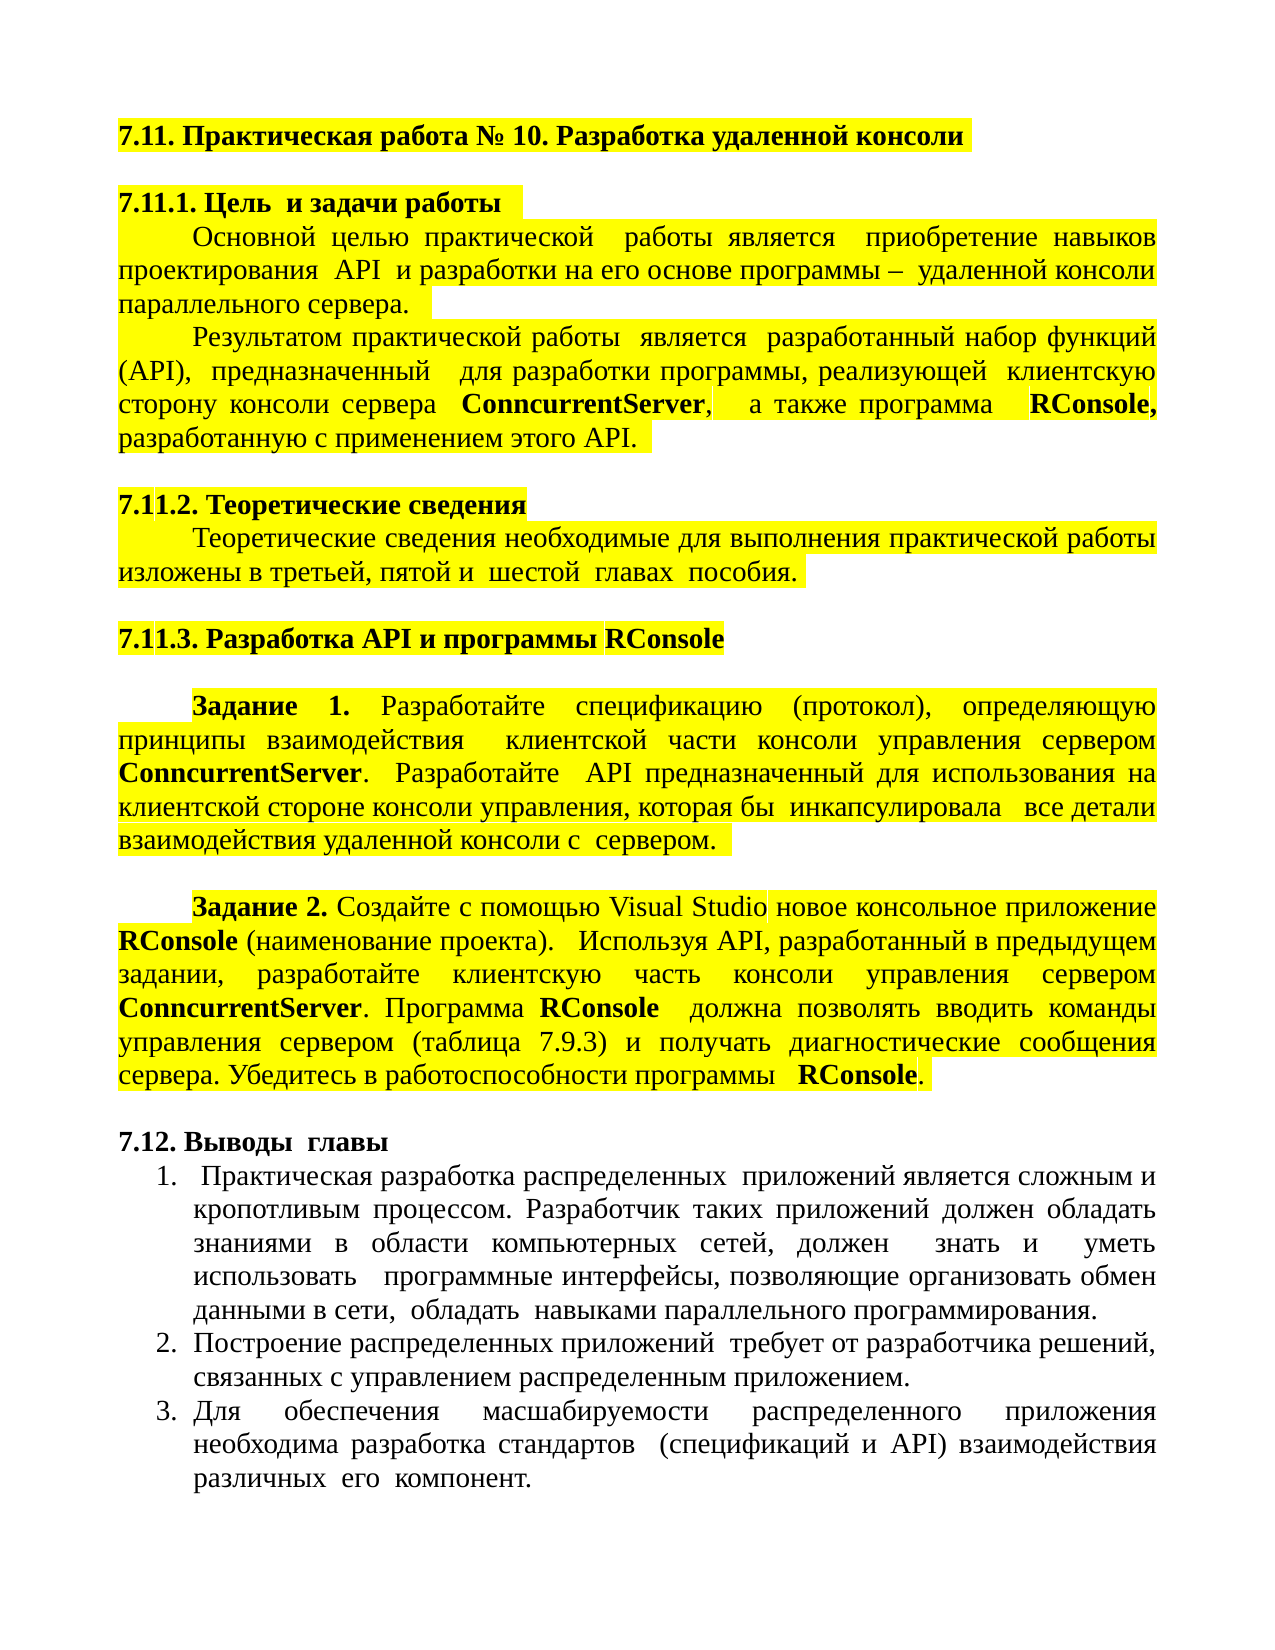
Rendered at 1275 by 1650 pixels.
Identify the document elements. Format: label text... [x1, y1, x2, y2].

text Теоретические сведения необходимые для выполнения практической работы изложены в третьей, пятой и шестой главах пособия. [118, 521, 1157, 588]
text 7.11.1. Цель и задачи работы [118, 185, 1157, 219]
list Для обеспечения масшабируемости распределенного приложения необходима разработка стандартов (спецификаций и API) взаимодействия различных его компонент. [156, 1393, 1157, 1493]
text 7.12. Выводы главы [118, 1124, 1157, 1158]
text Задание 2. Создайте с помощью Visual Studio новое консольное приложение RConsole (наименование проекта). Используя API, разработанный в предыдущем задании, разработайте клиентскую часть консоли управления сервером ConncurrentServer. Программа RConsole должна позволять вводить команды управления сервером (таблица 7.9.3) и получать диагностические сообщения сервера. Убедитесь в работоспособности программы RConsole. [118, 889, 1157, 1091]
text 7.11. Практическая работа № 10. Разработка удаленной консоли [118, 118, 1157, 152]
text 7.11.2. Теоретические сведения [118, 487, 1157, 521]
text Задание 1. Разработайте спецификацию (протокол), определяющую принципы взаимодействия клиентской части консоли управления сервером ConncurrentServer. Разработайте API предназначенный для использования на клиентской стороне консоли управления, которая бы инкапсулировала все детали взаимодействия удаленной консоли с сервером. [118, 688, 1157, 856]
text Результатом практической работы является разработанный набор функций (API), предназначенный для разработки программы, реализующей клиентскую сторону консоли сервера ConncurrentServer, а также программа RConsole, разработанную с применением этого API. [118, 319, 1157, 453]
text 7.11.3. Разработка API и программы RConsole [118, 621, 1157, 655]
list Построение распределенных приложений требует от разработчика решений, связанных с управлением распределенным приложением. [156, 1326, 1157, 1393]
text Основной целью практической работы является приобретение навыков проектирования API и разработки на его основе программы – удаленной консоли параллельного сервера. [118, 219, 1157, 319]
list Практическая разработка распределенных приложений является сложным и кропотливым процессом. Разработчик таких приложений должен обладать знаниями в области компьютерных сетей, должен знать и уметь использовать программные интерфейсы, позволяющие организовать обмен данными в сети, обладать навыками параллельного программирования. [156, 1158, 1157, 1326]
